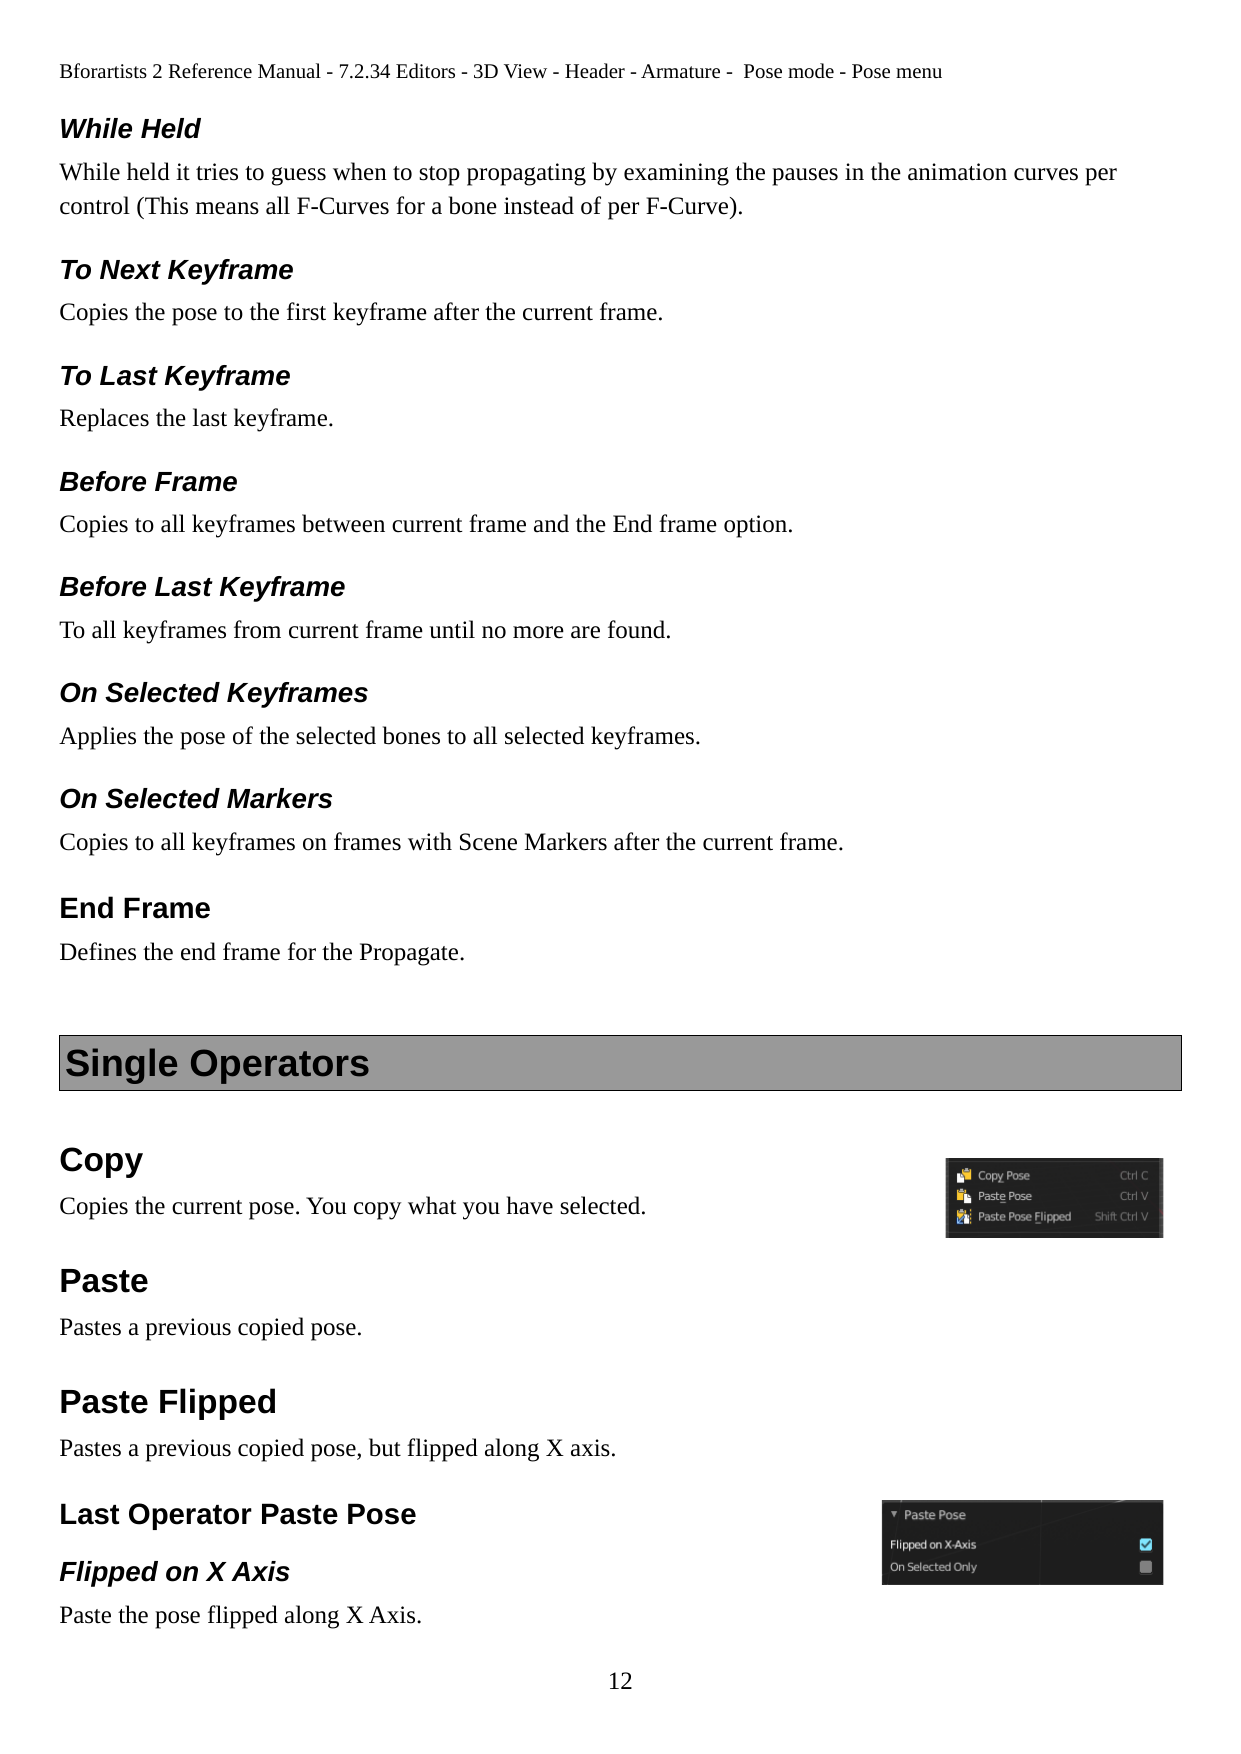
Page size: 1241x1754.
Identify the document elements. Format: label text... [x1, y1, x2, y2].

subtitle On Selected Keyframes [59, 677, 1181, 709]
subtitle To Next Keyframe [59, 253, 1181, 285]
text Paste the pose flipped along X Axis. [59, 1600, 1181, 1629]
text While held it tries to guess when to stop propagating by examining the pauses in the animation curves per control (This means all F-Curves for a bone instead of per F-Curve). [59, 157, 1181, 220]
text Copies to all keyframes between current frame and the End frame option. [59, 509, 1181, 538]
text Pastes a previous copied pose, but flipped along X axis. [59, 1433, 1181, 1462]
subtitle End Frame [59, 891, 1181, 924]
picture [945, 1158, 1164, 1238]
text Defines the end frame for the Propagate. [59, 937, 1181, 966]
text Pastes a previous copied pose. [59, 1312, 1181, 1341]
table_header Single Operators [60, 1036, 1181, 1090]
text Copies the current pose. You copy what you have selected. [59, 1191, 945, 1220]
text Copies the pose to the first keyframe after the current frame. [59, 297, 1181, 326]
subtitle Before Last Keyframe [59, 571, 1181, 603]
text Copies to all keyframes on frames with Scene Markers after the current frame. [59, 827, 1181, 856]
subtitle While Held [59, 113, 1181, 144]
subtitle Flipped on X Axis [59, 1556, 1181, 1587]
picture [881, 1500, 1164, 1585]
subtitle Paste Flipped [59, 1382, 1181, 1421]
subtitle Paste [59, 1261, 1181, 1300]
text Applies the pose of the selected bones to all selected keyframes. [59, 721, 1181, 750]
subtitle To Last Keyframe [59, 359, 1181, 391]
subtitle Before Frame [59, 465, 1181, 497]
text Replaces the last keyframe. [59, 403, 1181, 432]
subtitle On Selected Markers [59, 783, 1181, 814]
subtitle Last Operator Paste Pose [59, 1497, 1181, 1531]
text To all keyframes from current frame until no more are found. [59, 615, 1181, 644]
subtitle Copy [59, 1140, 1181, 1179]
